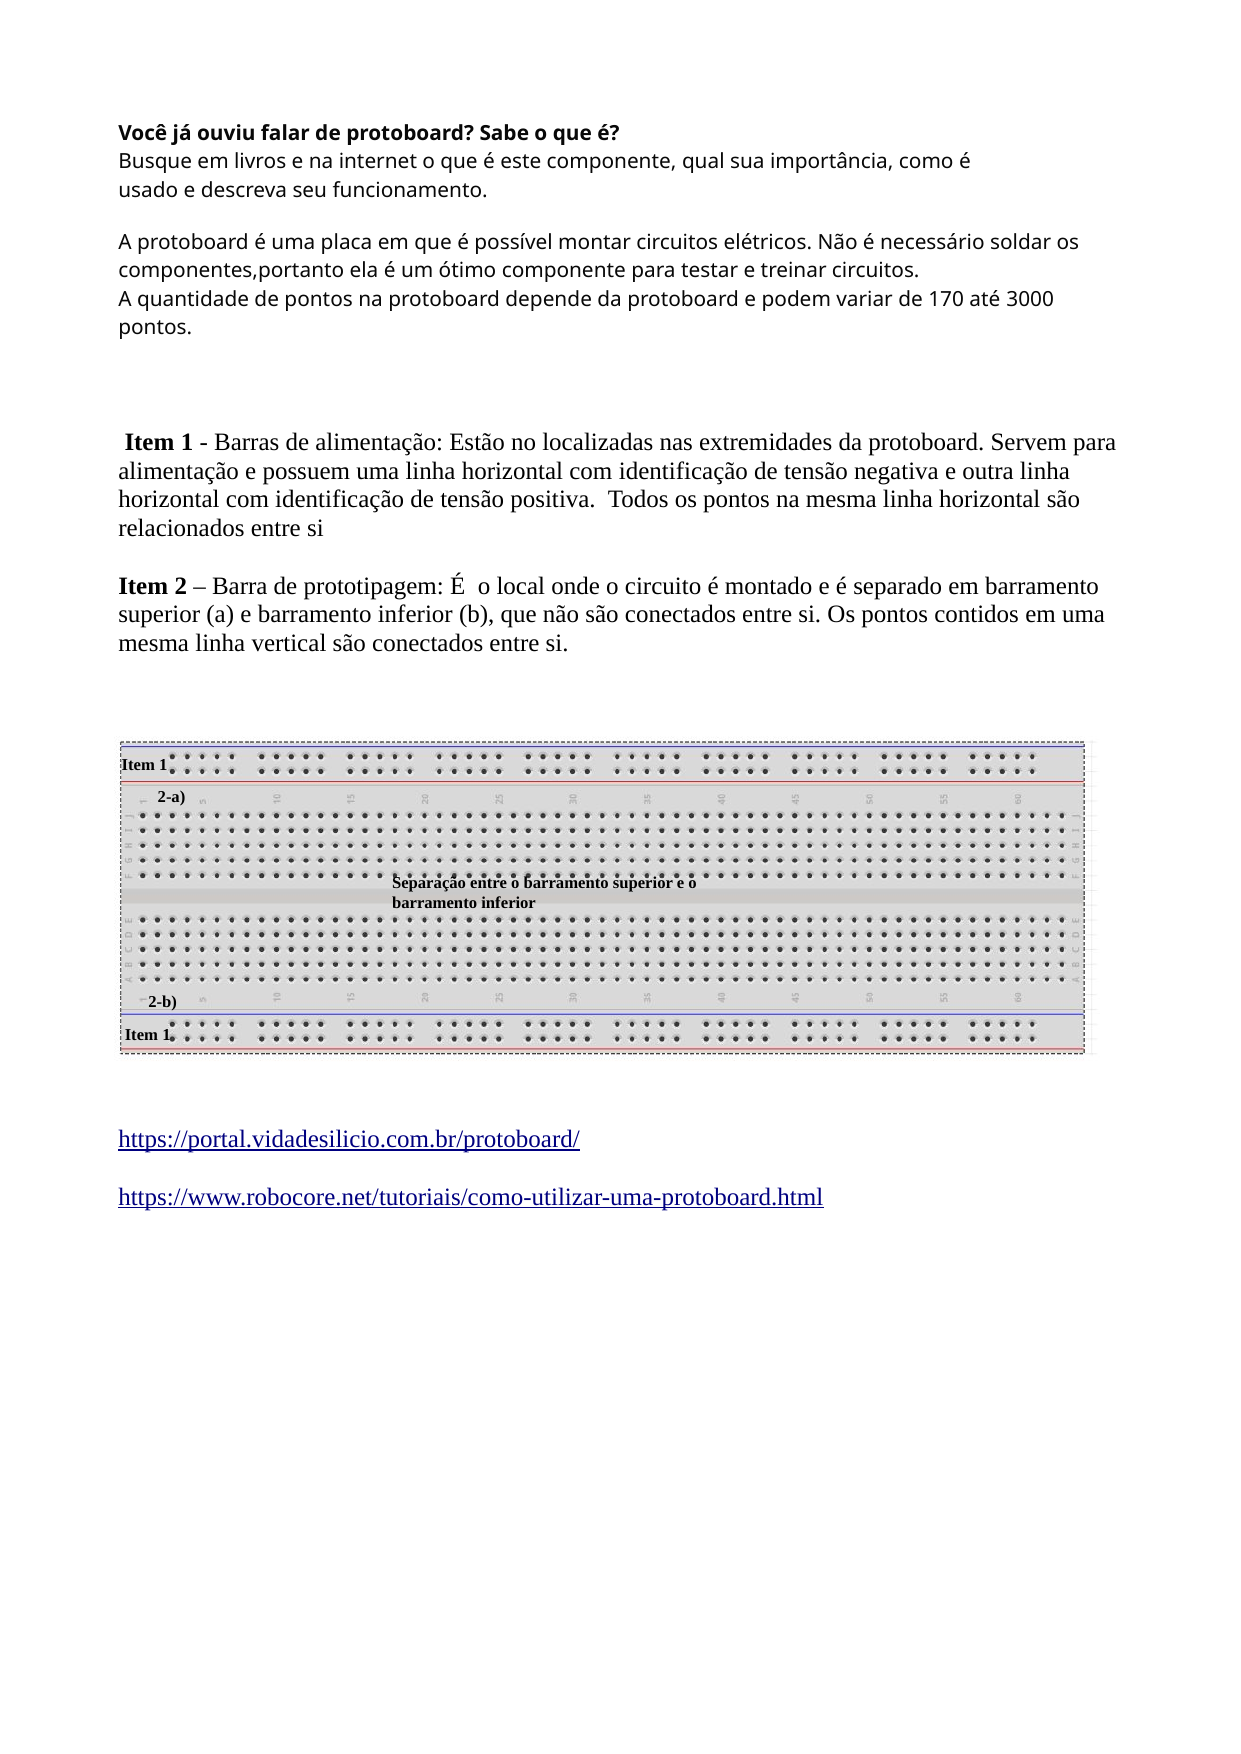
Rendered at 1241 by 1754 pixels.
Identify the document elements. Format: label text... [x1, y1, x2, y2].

text https://portal.vidadesilicio.com.br/protoboard/ [118, 1124, 1122, 1153]
text https://www.robocore.net/tutoriais/como-utilizar-uma-protoboard.html [118, 1182, 1122, 1210]
text Item 1 - Barras de alimentação: Estão no localizadas nas extremidades da protoboard. Servem para alimentação e possuem uma linha horizontal com identificação de tensão negativa e outra linha horizontal com identificação de tensão positiva. Todos os pontos na mesma linha horizontal são relacionados entre si [118, 427, 1122, 542]
picture [106, 728, 1111, 1096]
text Você já ouviu falar de protoboard? Sabe o que é? [118, 118, 1122, 147]
text Item 2 – Barra de prototipagem: É o local onde o circuito é montado e é separado em barramento superior (a) e barramento inferior (b), que não são conectados entre si. Os pontos contidos em uma mesma linha vertical são conectados entre si. [118, 571, 1122, 657]
text A protoboard é uma placa em que é possível montar circuitos elétricos. Não é necessário soldar os componentes,portanto ela é um ótimo componente para testar e treinar circuitos. A quantidade de pontos na protoboard depende da protoboard e podem variar de 170 até 3000 pontos. [118, 227, 1122, 341]
text usado e descreva seu funcionamento. [118, 175, 1122, 203]
text Busque em livros e na internet o que é este componente, qual sua importância, como é [118, 147, 1122, 175]
